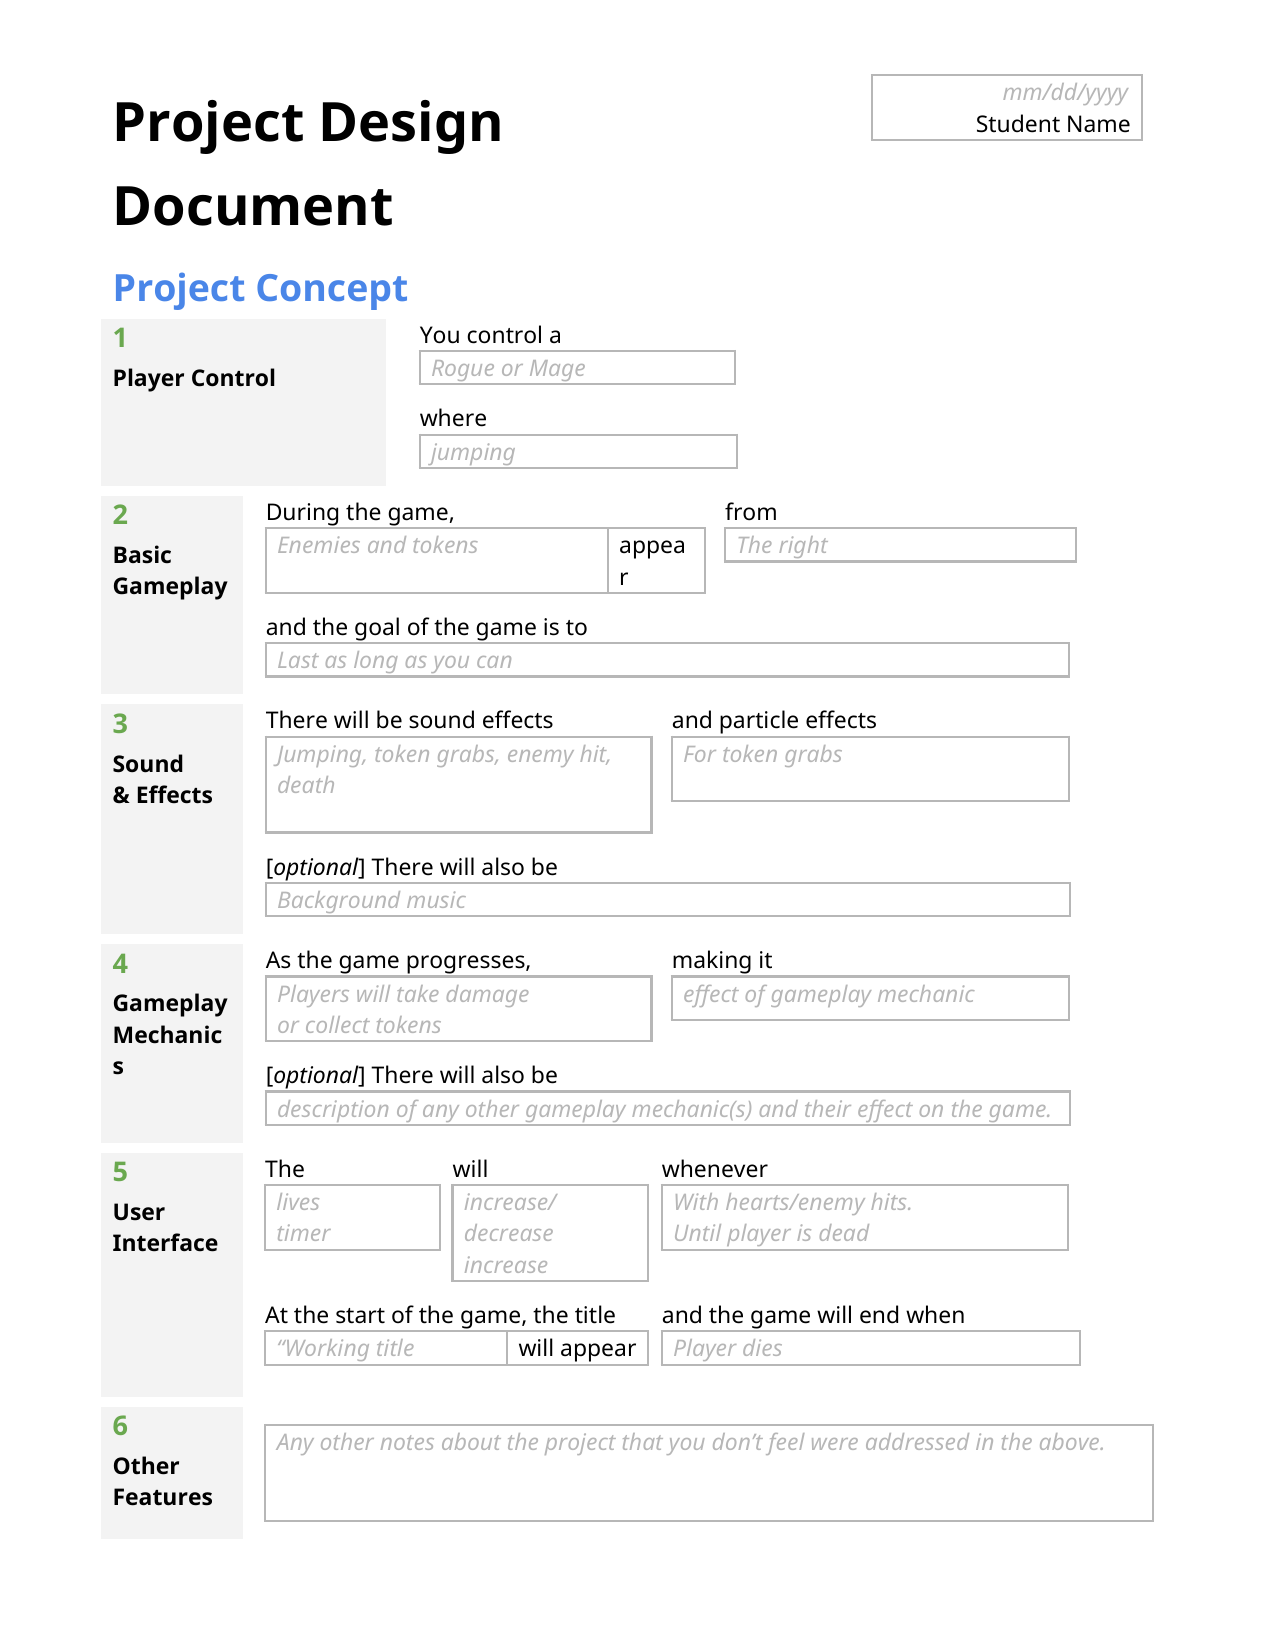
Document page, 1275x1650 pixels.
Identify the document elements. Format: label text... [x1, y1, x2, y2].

table_header appear [609, 529, 704, 592]
table_header and particle effects [660, 704, 1076, 851]
table_cell [optional] There will also be [254, 851, 1076, 934]
table_cell where [408, 402, 1076, 486]
table_cell [243, 1059, 254, 1143]
table_cell and the game will end when [650, 1299, 1121, 1397]
table_header “Working title [266, 1332, 506, 1363]
table_header Rogue or Mage [421, 352, 734, 383]
table_cell [243, 611, 254, 694]
table_header The [254, 1153, 441, 1299]
table_header Project Concept [101, 261, 590, 318]
table_header Player dies [663, 1332, 1079, 1363]
table_header Jumping, token grabs, enemy hit, death [267, 738, 650, 831]
table_header Last as long as you can [267, 644, 1068, 675]
table_header increase/decrease increase [454, 1186, 647, 1280]
table_header With hearts/enemy hits. Until player is dead [663, 1186, 1067, 1248]
table_cell 1 Player Control [101, 319, 386, 486]
table_cell You control a [408, 319, 1076, 402]
table_header [243, 1407, 254, 1539]
table_header [243, 704, 254, 851]
table_header During the game, [254, 496, 714, 611]
table_header jumping [421, 436, 736, 467]
table_header [243, 1153, 254, 1299]
table_header effect of gameplay mechanic [673, 978, 1068, 1019]
table_header As the game progresses, [254, 944, 660, 1059]
table_header [243, 496, 254, 611]
table_header Players will take damage or collect tokens [267, 978, 650, 1040]
table_header Any other notes about the project that you don’t feel were addressed in the above. [266, 1426, 1152, 1519]
table_header will [441, 1153, 650, 1299]
table_header mm/dd/yyyy Student Name [873, 76, 1141, 139]
table_header 3 Sound & Effects [101, 704, 243, 934]
table_header whenever [650, 1153, 1121, 1299]
table_header Enemies and tokens [267, 529, 607, 592]
table_header [809, 57, 1148, 242]
table_header For token grabs [673, 738, 1068, 800]
table_header Background music [267, 884, 1069, 915]
table_header description of any other gameplay mechanic(s) and their effect on the game. [267, 1093, 1069, 1124]
table_header Project Design Document [101, 57, 809, 242]
table_header 2 Basic Gameplay [101, 496, 243, 694]
table_header lives timer [266, 1186, 439, 1248]
table_cell [optional] There will also be [254, 1059, 1076, 1143]
table_header 4 Gameplay Mechanics [101, 944, 243, 1143]
table_cell [386, 402, 408, 486]
table_header The right [726, 529, 1075, 560]
table_cell At the start of the game, the title [254, 1299, 650, 1397]
table_cell and the goal of the game is to [254, 611, 1076, 694]
table_header [254, 1407, 1165, 1539]
table_header There will be sound effects [254, 704, 660, 851]
table_cell [386, 319, 408, 402]
table_header [243, 944, 254, 1059]
table_header from [714, 496, 1076, 611]
table_cell [243, 1299, 254, 1397]
table_cell [243, 851, 254, 934]
table_header 6 Other Features [101, 1407, 243, 1539]
table_header 5 User Interface [101, 1153, 243, 1397]
table_header will appear [508, 1332, 647, 1363]
table_header making it [660, 944, 1076, 1059]
